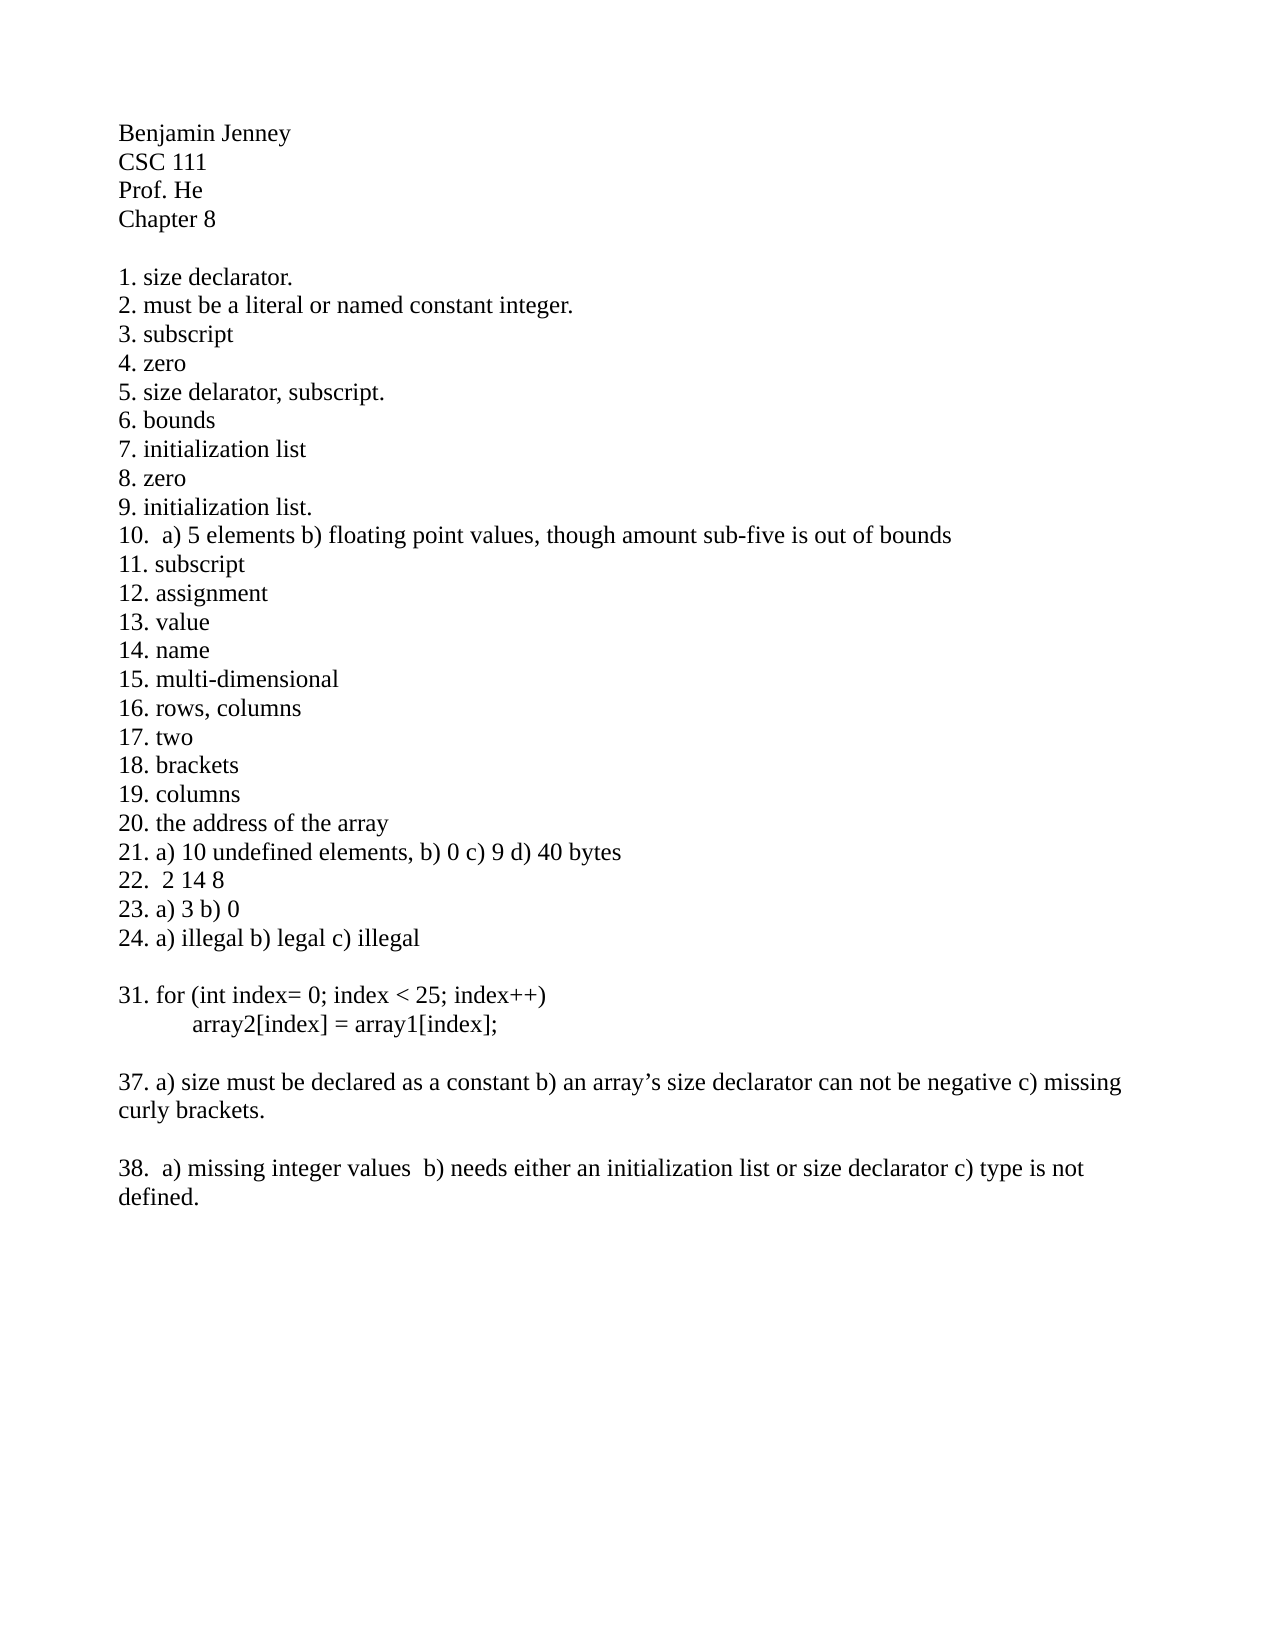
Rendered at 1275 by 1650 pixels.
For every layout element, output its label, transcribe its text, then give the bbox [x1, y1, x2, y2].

text 12. assignment [118, 578, 1157, 607]
text 20. the address of the array [118, 808, 1157, 837]
text 8. zero [118, 463, 1157, 492]
text array2[index] = array1[index]; [118, 1009, 1157, 1038]
text 23. a) 3 b) 0 [118, 894, 1157, 923]
text 31. for (int index= 0; index < 25; index++) [118, 981, 1157, 1009]
text 5. size delarator, subscript. [118, 377, 1157, 406]
text 9. initialization list. [118, 492, 1157, 521]
text 3. subscript [118, 319, 1157, 348]
text 14. name [118, 636, 1157, 664]
text 7. initialization list [118, 434, 1157, 463]
text 2. must be a literal or named constant integer. [118, 291, 1157, 319]
text Benjamin Jenney [118, 118, 1157, 147]
text CSC 111 [118, 147, 1157, 176]
text 16. rows, columns [118, 693, 1157, 722]
text 21. a) 10 undefined elements, b) 0 c) 9 d) 40 bytes [118, 837, 1157, 866]
text 22. 2 14 8 [118, 866, 1157, 894]
text 24. a) illegal b) legal c) illegal [118, 923, 1157, 952]
text 17. two [118, 722, 1157, 751]
text 11. subscript [118, 549, 1157, 578]
text 1. size declarator. [118, 262, 1157, 291]
text 18. brackets [118, 751, 1157, 779]
text 19. columns [118, 779, 1157, 808]
text 6. bounds [118, 406, 1157, 434]
text 4. zero [118, 348, 1157, 377]
text 13. value [118, 607, 1157, 636]
text 37. a) size must be declared as a constant b) an array’s size declarator can not be negative c) missing curly brackets. [118, 1067, 1157, 1124]
text Prof. He [118, 176, 1157, 204]
text 38. a) missing integer values b) needs either an initialization list or size declarator c) type is not defined. [118, 1153, 1157, 1211]
text 15. multi-dimensional [118, 664, 1157, 693]
text Chapter 8 [118, 204, 1157, 233]
text 10. a) 5 elements b) floating point values, though amount sub-five is out of bounds [118, 521, 1157, 549]
